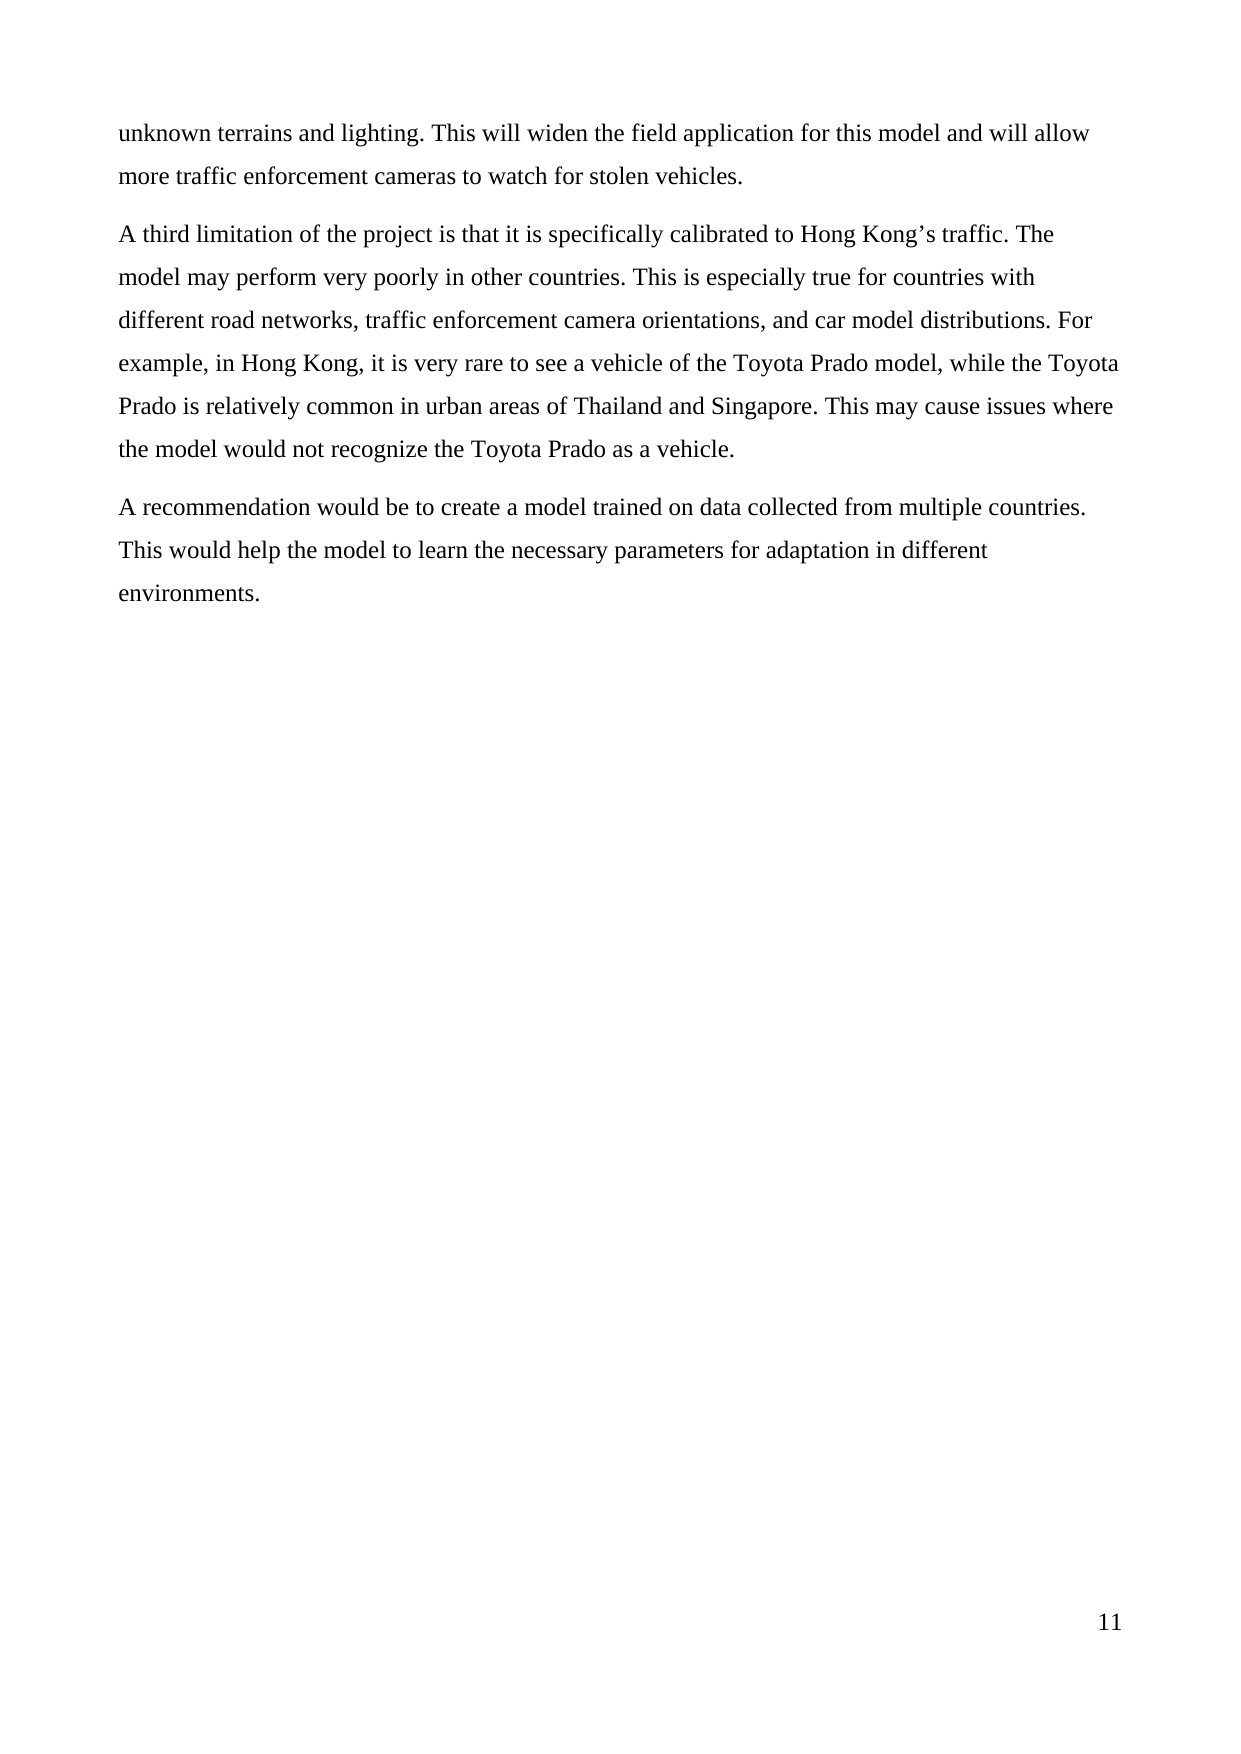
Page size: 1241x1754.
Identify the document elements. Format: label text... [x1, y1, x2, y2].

text unknown terrains and lighting. This will widen the field application for this model and will allow more traffic enforcement cameras to watch for stolen vehicles. [118, 118, 1122, 190]
text A recommendation would be to create a model trained on data collected from multiple countries. This would help the model to learn the necessary parameters for adaptation in different environments. [118, 492, 1122, 607]
text A third limitation of the project is that it is specifically calibrated to Hong Kong’s traffic. The model may perform very poorly in other countries. This is especially true for countries with different road networks, traffic enforcement camera orientations, and car model distributions. For example, in Hong Kong, it is very rare to see a vehicle of the Toyota Prado model, while the Toyota Prado is relatively common in urban areas of Thailand and Singapore. This may cause issues where the model would not recognize the Toyota Prado as a vehicle. [118, 219, 1122, 463]
